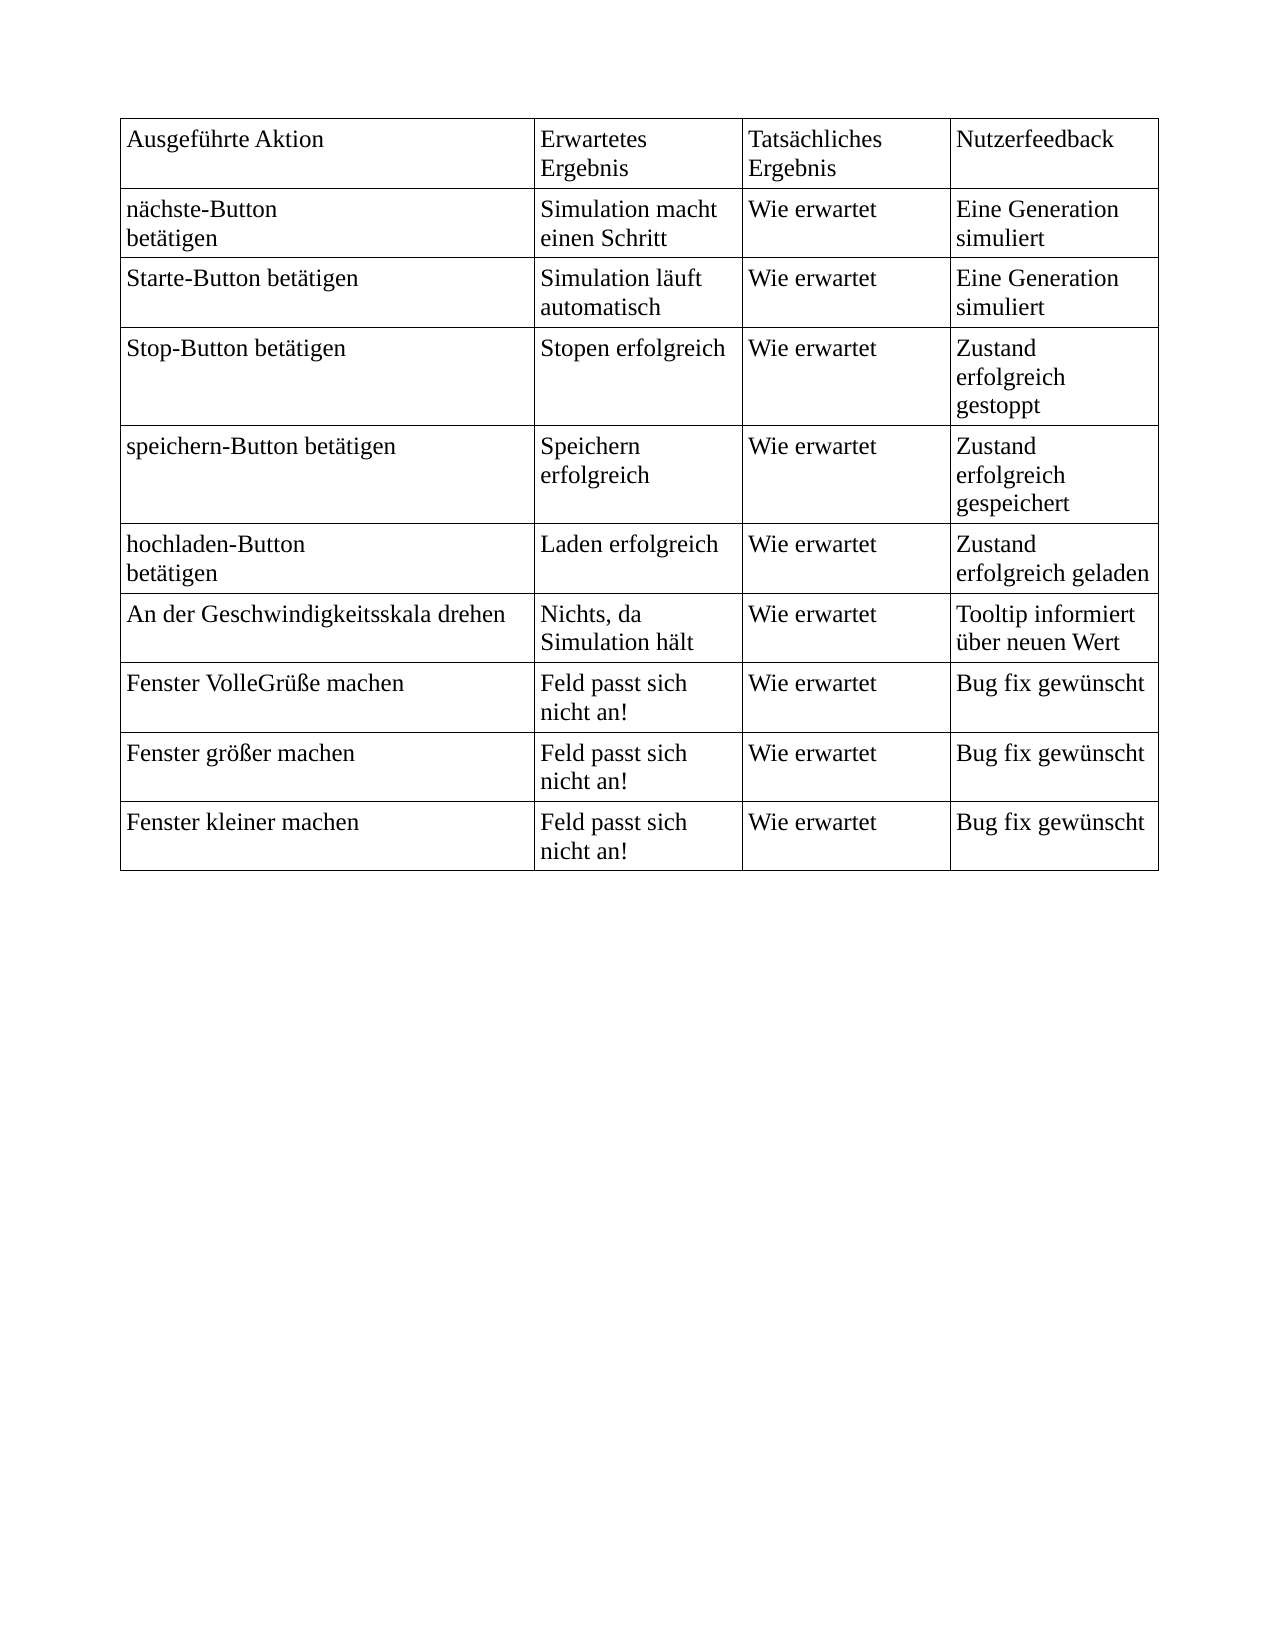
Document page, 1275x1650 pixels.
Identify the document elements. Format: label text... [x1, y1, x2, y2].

table_cell Speichern erfolgreich [535, 426, 742, 523]
table_cell Wie erwartet [743, 663, 950, 731]
table_header Ausgeführte Aktion [121, 119, 534, 188]
table_cell Fenster VolleGrüße machen [121, 663, 534, 731]
table_cell Bug fix gewünscht [951, 802, 1158, 870]
table_header Tatsächliches Ergebnis [743, 119, 950, 188]
table_cell Eine Generation simuliert [951, 189, 1158, 257]
table_cell Tooltip informiert über neuen Wert [951, 594, 1158, 662]
table_cell Wie erwartet [743, 733, 950, 801]
table_cell Simulation macht einen Schritt [535, 189, 742, 257]
table_cell Fenster kleiner machen [121, 802, 534, 870]
table_cell Nichts, da Simulation hält [535, 594, 742, 662]
table_cell Wie erwartet [743, 426, 950, 523]
table_cell Stop-Button betätigen [121, 328, 534, 425]
table_cell Bug fix gewünscht [951, 663, 1158, 731]
table_cell Starte-Button betätigen [121, 258, 534, 327]
table_header Nutzerfeedback [951, 119, 1158, 188]
table_cell Bug fix gewünscht [951, 733, 1158, 801]
table_cell Fenster größer machen [121, 733, 534, 801]
table_cell Wie erwartet [743, 594, 950, 662]
table_cell Wie erwartet [743, 328, 950, 425]
table_cell Stopen erfolgreich [535, 328, 742, 425]
table_cell Feld passt sich nicht an! [535, 733, 742, 801]
table_cell Feld passt sich nicht an! [535, 802, 742, 870]
table_cell speichern-Button betätigen [121, 426, 534, 523]
table_cell Wie erwartet [743, 524, 950, 592]
table_cell nächste-Button betätigen [121, 189, 534, 257]
table_cell Feld passt sich nicht an! [535, 663, 742, 731]
table_cell Wie erwartet [743, 258, 950, 327]
table_cell Wie erwartet [743, 189, 950, 257]
table_cell Wie erwartet [743, 802, 950, 870]
table_cell Zustand erfolgreich geladen [951, 524, 1158, 592]
table_cell An der Geschwindigkeitsskala drehen [121, 594, 534, 662]
table_header Erwartetes Ergebnis [535, 119, 742, 188]
table_cell Laden erfolgreich [535, 524, 742, 592]
table_cell Simulation läuft automatisch [535, 258, 742, 327]
table_cell Eine Generation simuliert [951, 258, 1158, 327]
table_cell Zustand erfolgreich gespeichert [951, 426, 1158, 523]
table_cell Zustand erfolgreich gestoppt [951, 328, 1158, 425]
table_cell hochladen-Button betätigen [121, 524, 534, 592]
